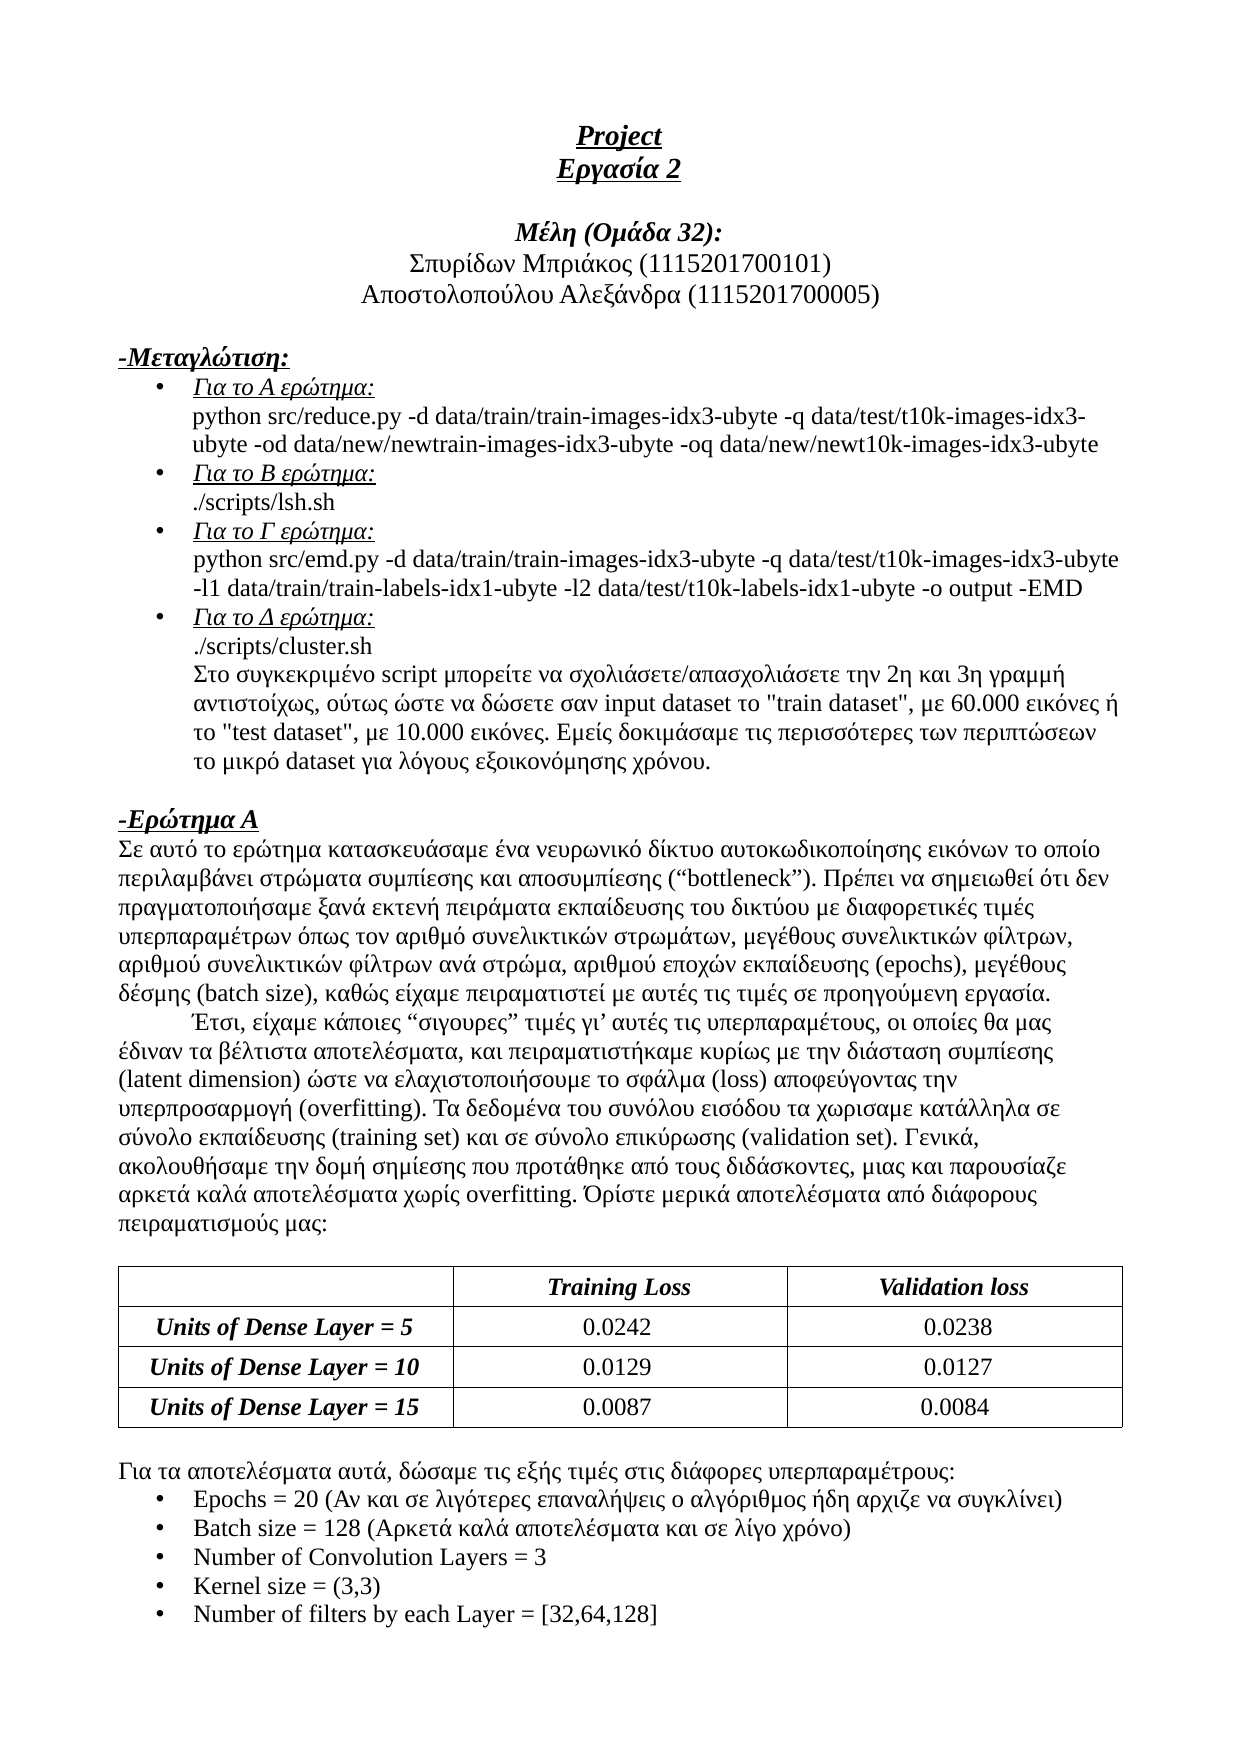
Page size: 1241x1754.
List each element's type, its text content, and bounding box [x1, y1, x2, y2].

text -Ερώτημα Α [118, 803, 1122, 834]
text python src/reduce.py -d data/train/train-images-idx3-ubyte -q data/test/t10k-images-idx3- ubyte -od data/new/newtrain-images-idx3-ubyte -oq data/new/newt10k-images-idx3-ubyte [118, 401, 1122, 458]
list Για το Α ερώτημα: [156, 372, 1122, 401]
table_header Training Loss [454, 1267, 787, 1306]
table_cell 0.0084 [788, 1388, 1122, 1427]
table_cell Units of Dense Layer = 15 [119, 1388, 453, 1427]
list Για το Γ ερώτημα: [156, 516, 1122, 544]
table_cell 0.0129 [454, 1347, 787, 1387]
text ./scripts/lsh.sh [118, 487, 1122, 516]
text Σπυρίδων Μπριάκος (1115201700101) [118, 247, 1122, 279]
table_cell 0.0087 [454, 1388, 787, 1427]
list Batch size = 128 (Αρκετά καλά αποτελέσματα και σε λίγο χρόνο) [156, 1513, 1122, 1542]
text Project [118, 118, 1122, 152]
table_cell 0.0238 [788, 1307, 1122, 1346]
text Μέλη (Ομάδα 32): [118, 216, 1122, 247]
list Στο συγκεκριμένο script μπορείτε να σχολιάσετε/απασχολιάσετε την 2η και 3η γραμμή αντιστοίχως, ούτως ώστε να δώσετε σαν input dataset το "train dataset", με 60.000 εικόνες ή το "test dataset", με 10.000 εικόνες. Εμείς δοκιμάσαμε τις περισσότερες των περιπτώσεων το μικρό dataset για λόγους εξοικονόμησης χρόνου. [156, 659, 1122, 774]
list ./scripts/cluster.sh [156, 631, 1122, 659]
text Σε αυτό το ερώτημα κατασκευάσαμε ένα νευρωνικό δίκτυο αυτοκωδικοποίησης εικόνων το οποίο περιλαμβάνει στρώματα συμπίεσης και αποσυμπίεσης (“bottleneck”). Πρέπει να σημειωθεί ότι δεν πραγματοποιήσαμε ξανά εκτενή πειράματα εκπαίδευσης του δικτύου με διαφορετικές τιμές υπερπαραμέτρων όπως τον αριθμό συνελικτικών στρωμάτων, μεγέθους συνελικτικών φίλτρων, αριθμού συνελικτικών φίλτρων ανά στρώμα, αριθμού εποχών εκπαίδευσης (epochs), μεγέθους δέσμης (batch size), καθώς είχαμε πειραματιστεί με αυτές τις τιμές σε προηγούμενη εργασία. [118, 834, 1122, 1007]
text Για τα αποτελέσματα αυτά, δώσαμε τις εξής τιμές στις διάφορες υπερπαραμέτρους: [118, 1456, 1122, 1484]
table_cell 0.0127 [788, 1347, 1122, 1387]
table_cell Units of Dense Layer = 5 [119, 1307, 453, 1346]
list python src/emd.py -d data/train/train-images-idx3-ubyte -q data/test/t10k-images-idx3-ubyte -l1 data/train/train-labels-idx1-ubyte -l2 data/test/t10k-labels-idx1-ubyte -o output -EMD [156, 544, 1122, 602]
list Number of filters by each Layer = [32,64,128] [156, 1599, 1122, 1628]
list Kernel size = (3,3) [156, 1571, 1122, 1599]
text Αποστολοπούλου Αλεξάνδρα (1115201700005) [118, 279, 1122, 310]
table_header Validation loss [788, 1267, 1122, 1306]
table_cell Units of Dense Layer = 10 [119, 1347, 453, 1387]
text Eργασία 2 [118, 152, 1122, 185]
list Για το Δ ερώτημα: [156, 602, 1122, 631]
list Για το Β ερώτημα: [156, 458, 1122, 487]
list Epochs = 20 (Αν και σε λιγότερες επαναλήψεις ο αλγόριθμος ήδη αρχιζε να συγκλίνει) [156, 1484, 1122, 1513]
table_cell 0.0242 [454, 1307, 787, 1346]
text Έτσι, είχαμε κάποιες “σιγουρες” τιμές γι’ αυτές τις υπερπαραμέτους, οι οποίες θα μας έδιναν τα βέλτιστα αποτελέσματα, και πειραματιστήκαμε κυρίως με την διάσταση συμπίεσης (latent dimension) ώστε να ελαχιστοποιήσουμε το σφάλμα (loss) αποφεύγοντας την υπερπροσαρμογή (overfitting). Τα δεδομένα του συνόλου εισόδου τα χωρισαμε κατάλληλα σε σύνολο εκπαίδευσης (training set) και σε σύνολο επικύρωσης (validation set). Γενικά, ακολουθήσαμε την δομή σημίεσης που προτάθηκε από τους διδάσκοντες, μιας και παρουσίαζε αρκετά καλά αποτελέσματα χωρίς overfitting. Όρίστε μερικά αποτελέσματα από διάφορους πειραματισμούς μας: [118, 1007, 1122, 1237]
table_header [119, 1267, 453, 1306]
list Number of Convolution Layers = 3 [156, 1542, 1122, 1571]
text -Μεταγλώτιση: [118, 341, 1122, 372]
